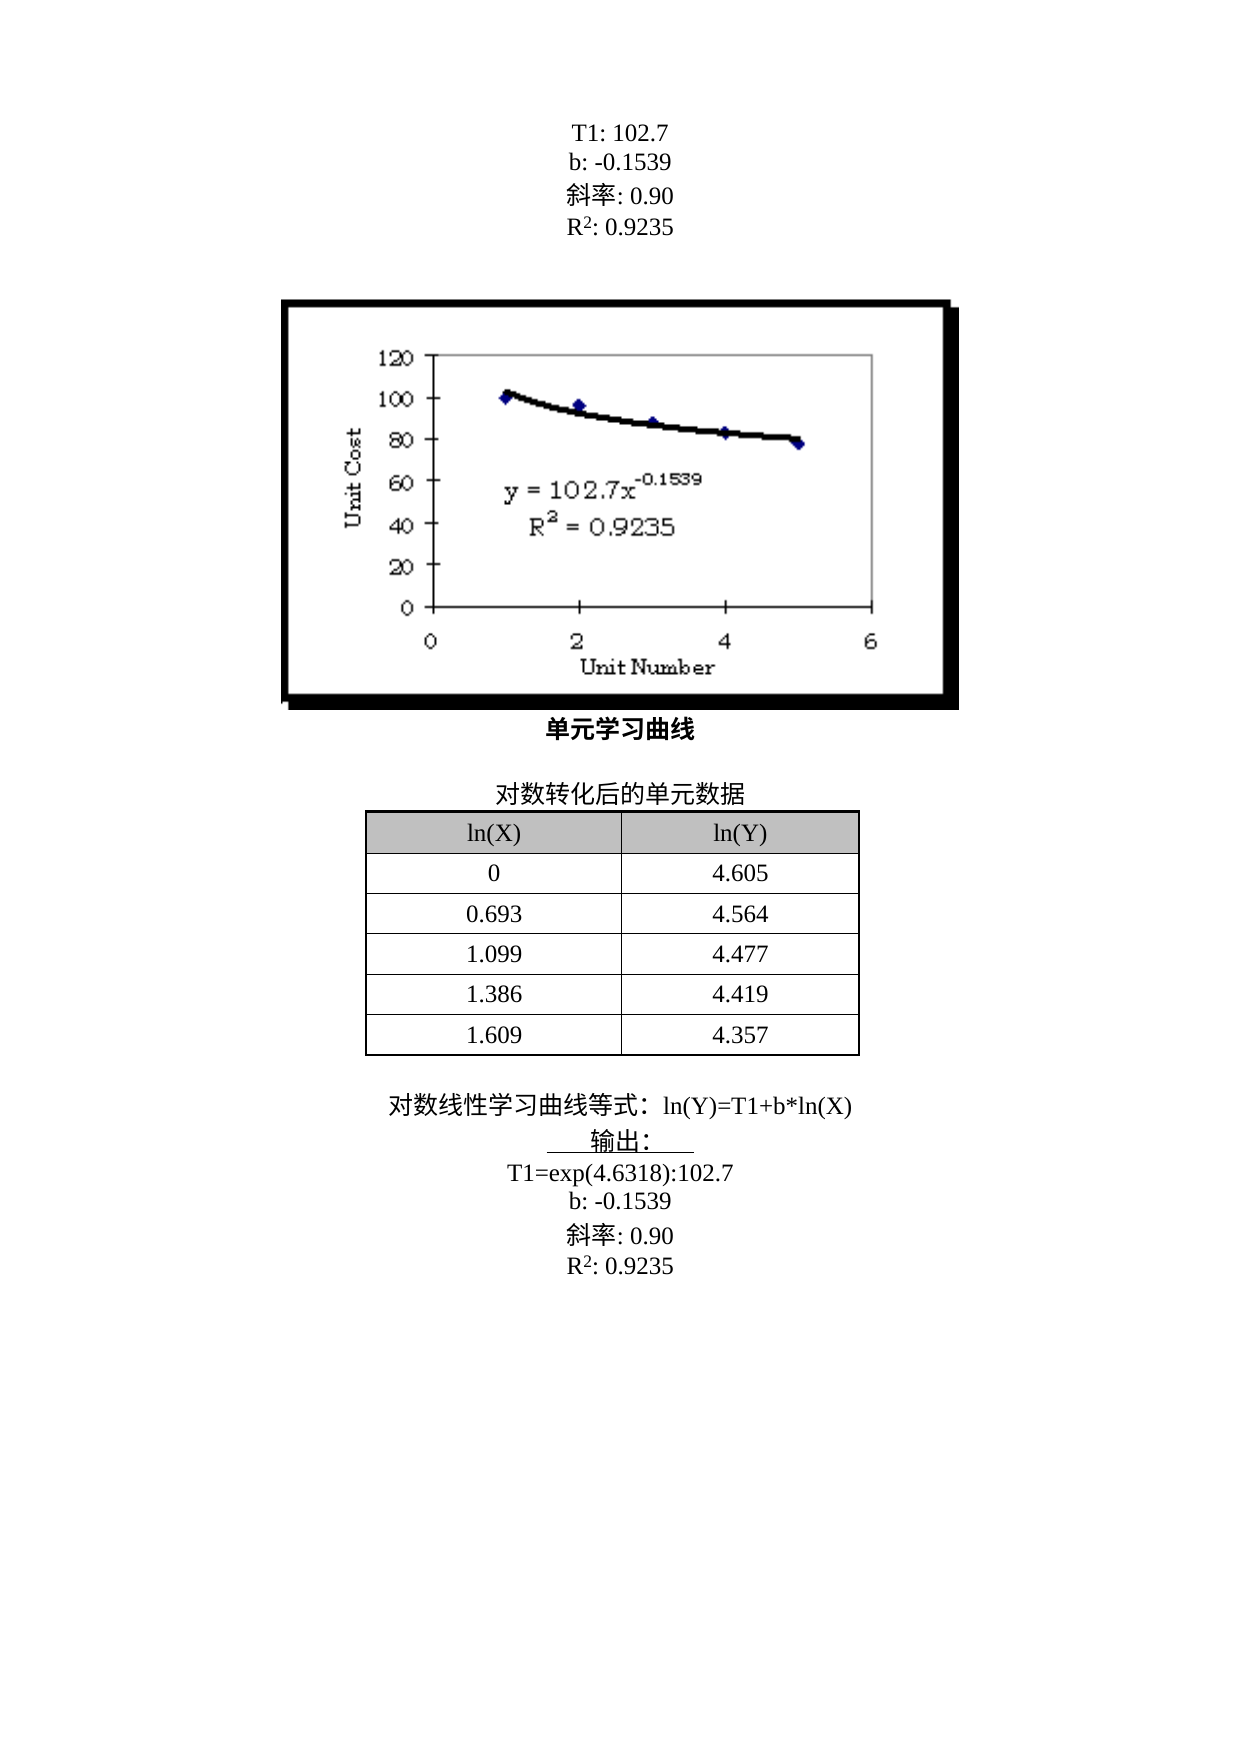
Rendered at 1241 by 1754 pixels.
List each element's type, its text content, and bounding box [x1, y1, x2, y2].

table_cell 1.386 [367, 975, 621, 1014]
text R2: 0.9235 [118, 212, 1122, 241]
text b: -0.1539 [118, 1186, 1122, 1215]
table_cell 4.477 [622, 934, 858, 974]
text b: -0.1539 [118, 147, 1122, 176]
text 对数线性学习曲线等式：ln(Y)=T1+b*ln(X) [118, 1085, 1122, 1121]
text 斜率: 0.90 [118, 176, 1122, 212]
table_cell 4.564 [622, 894, 858, 933]
table_cell 4.605 [622, 854, 858, 893]
text T1=exp(4.6318):102.7 [118, 1158, 1122, 1186]
table_cell 0 [367, 854, 621, 893]
text 输出： [118, 1121, 1122, 1158]
text 斜率: 0.90 [118, 1215, 1122, 1251]
text 单元学习曲线 [118, 298, 1122, 745]
text T1: 102.7 [118, 118, 1122, 147]
table_cell 1.099 [367, 934, 621, 974]
table_cell 1.609 [367, 1015, 621, 1054]
table_header ln(X) [367, 813, 621, 853]
text R2: 0.9235 [118, 1251, 1122, 1280]
table_cell 4.419 [622, 975, 858, 1014]
table_header ln(Y) [622, 813, 858, 853]
text 对数转化后的单元数据 [118, 774, 1122, 810]
table_cell 4.357 [622, 1015, 858, 1054]
picture [281, 298, 959, 710]
table_cell 0.693 [367, 894, 621, 933]
